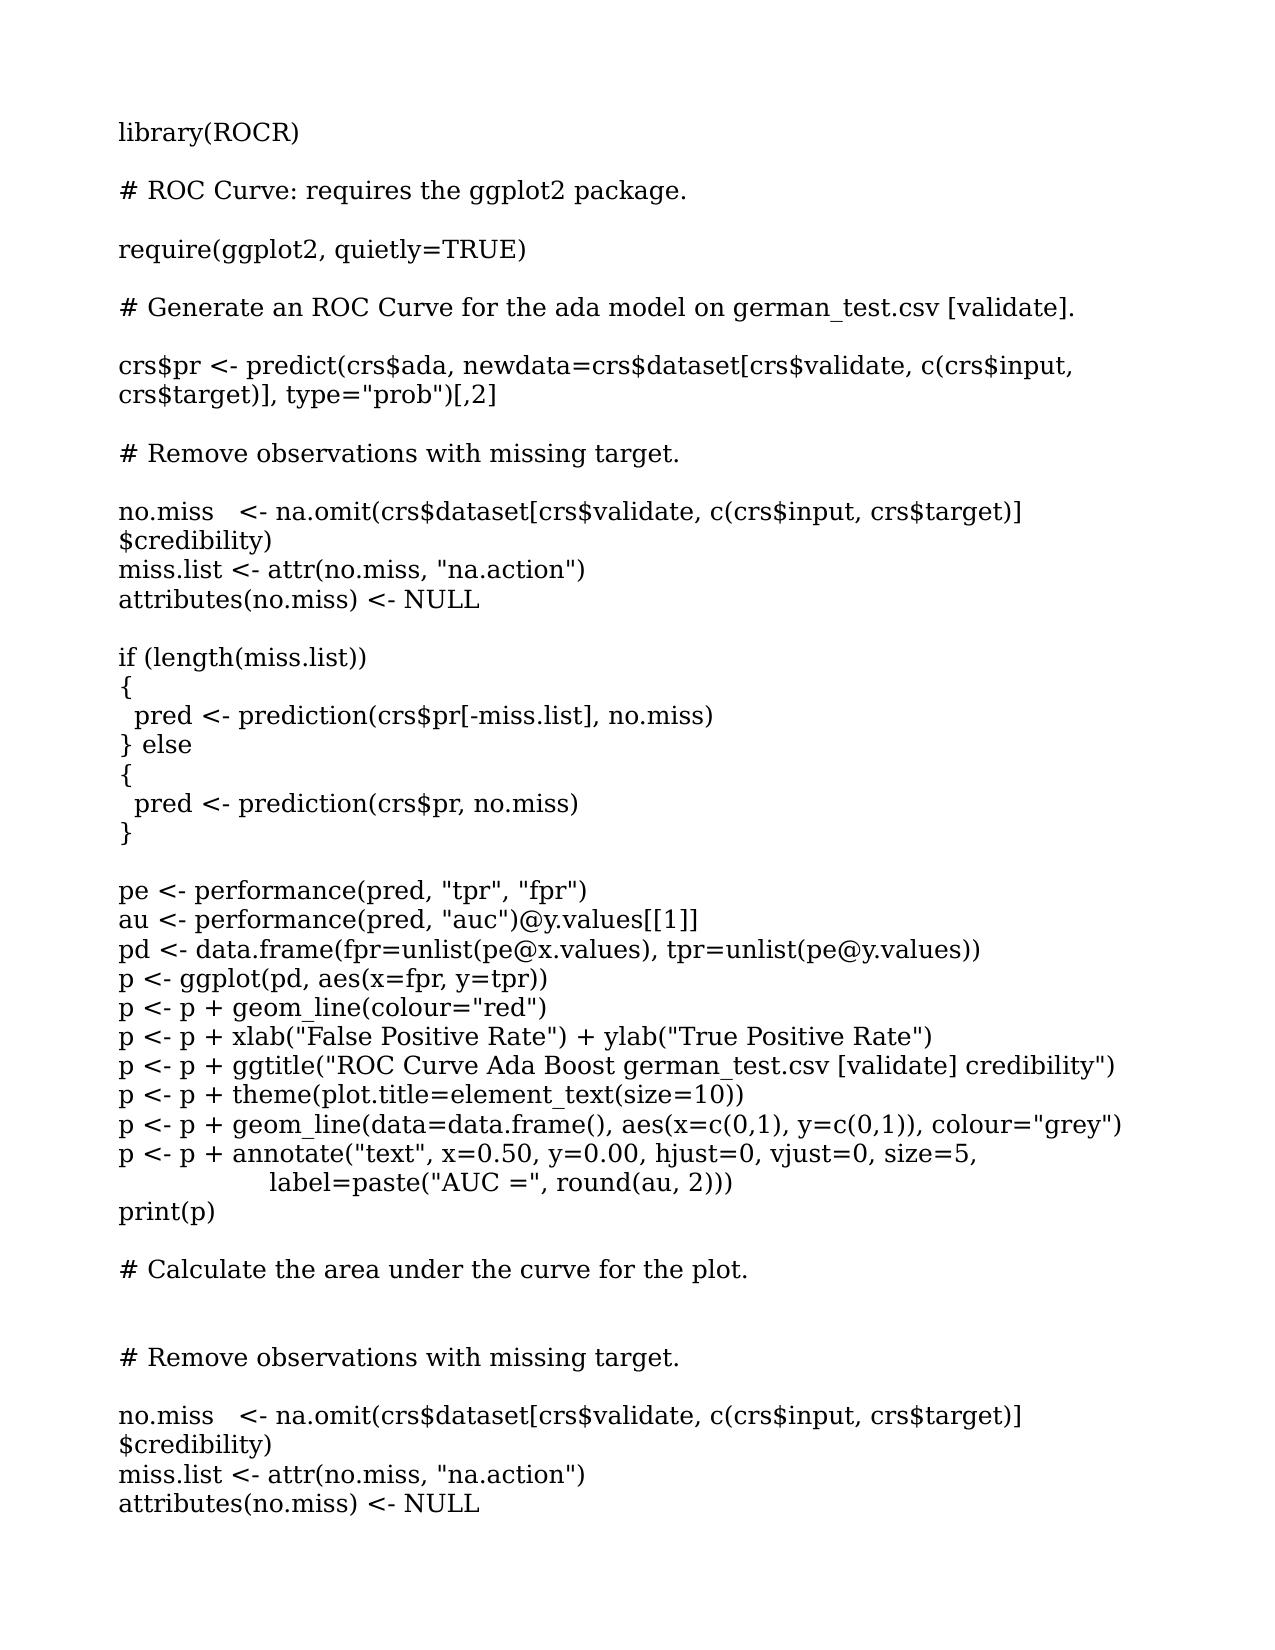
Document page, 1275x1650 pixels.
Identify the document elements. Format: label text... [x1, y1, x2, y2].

text pd <- data.frame(fpr=unlist(pe@x.values), tpr=unlist(pe@y.values)) [118, 935, 1157, 964]
text p <- p + ggtitle("ROC Curve Ada Boost german_test.csv [validate] credibility") [118, 1051, 1157, 1081]
text pred <- prediction(crs$pr, no.miss) [118, 789, 1157, 818]
text no.miss <- na.omit(crs$dataset[crs$validate, c(crs$input, crs$target)]$credibility) [118, 1401, 1157, 1460]
text { [118, 760, 1157, 789]
text print(p) [118, 1197, 1157, 1226]
text p <- p + annotate("text", x=0.50, y=0.00, hjust=0, vjust=0, size=5, [118, 1139, 1157, 1168]
text } [118, 818, 1157, 847]
text library(ROCR) [118, 118, 1157, 147]
text miss.list <- attr(no.miss, "na.action") [118, 1460, 1157, 1489]
text attributes(no.miss) <- NULL [118, 585, 1157, 614]
text # Generate an ROC Curve for the ada model on german_test.csv [validate]. [118, 293, 1157, 322]
text # Remove observations with missing target. [118, 1343, 1157, 1372]
text label=paste("AUC =", round(au, 2))) [118, 1168, 1157, 1197]
text { [118, 672, 1157, 701]
text attributes(no.miss) <- NULL [118, 1489, 1157, 1518]
text no.miss <- na.omit(crs$dataset[crs$validate, c(crs$input, crs$target)]$credibility) [118, 497, 1157, 556]
text pe <- performance(pred, "tpr", "fpr") [118, 876, 1157, 906]
text crs$pr <- predict(crs$ada, newdata=crs$dataset[crs$validate, c(crs$input, crs$target)], type="prob")[,2] [118, 351, 1157, 410]
text p <- ggplot(pd, aes(x=fpr, y=tpr)) [118, 964, 1157, 993]
text p <- p + theme(plot.title=element_text(size=10)) [118, 1081, 1157, 1110]
text # Calculate the area under the curve for the plot. [118, 1256, 1157, 1285]
text require(ggplot2, quietly=TRUE) [118, 235, 1157, 264]
text pred <- prediction(crs$pr[-miss.list], no.miss) [118, 701, 1157, 731]
text p <- p + geom_line(colour="red") [118, 993, 1157, 1022]
text if (length(miss.list)) [118, 643, 1157, 672]
text # Remove observations with missing target. [118, 439, 1157, 468]
text } else [118, 731, 1157, 760]
text p <- p + xlab("False Positive Rate") + ylab("True Positive Rate") [118, 1022, 1157, 1051]
text # ROC Curve: requires the ggplot2 package. [118, 176, 1157, 206]
text au <- performance(pred, "auc")@y.values[[1]] [118, 906, 1157, 935]
text p <- p + geom_line(data=data.frame(), aes(x=c(0,1), y=c(0,1)), colour="grey") [118, 1110, 1157, 1139]
text miss.list <- attr(no.miss, "na.action") [118, 556, 1157, 585]
